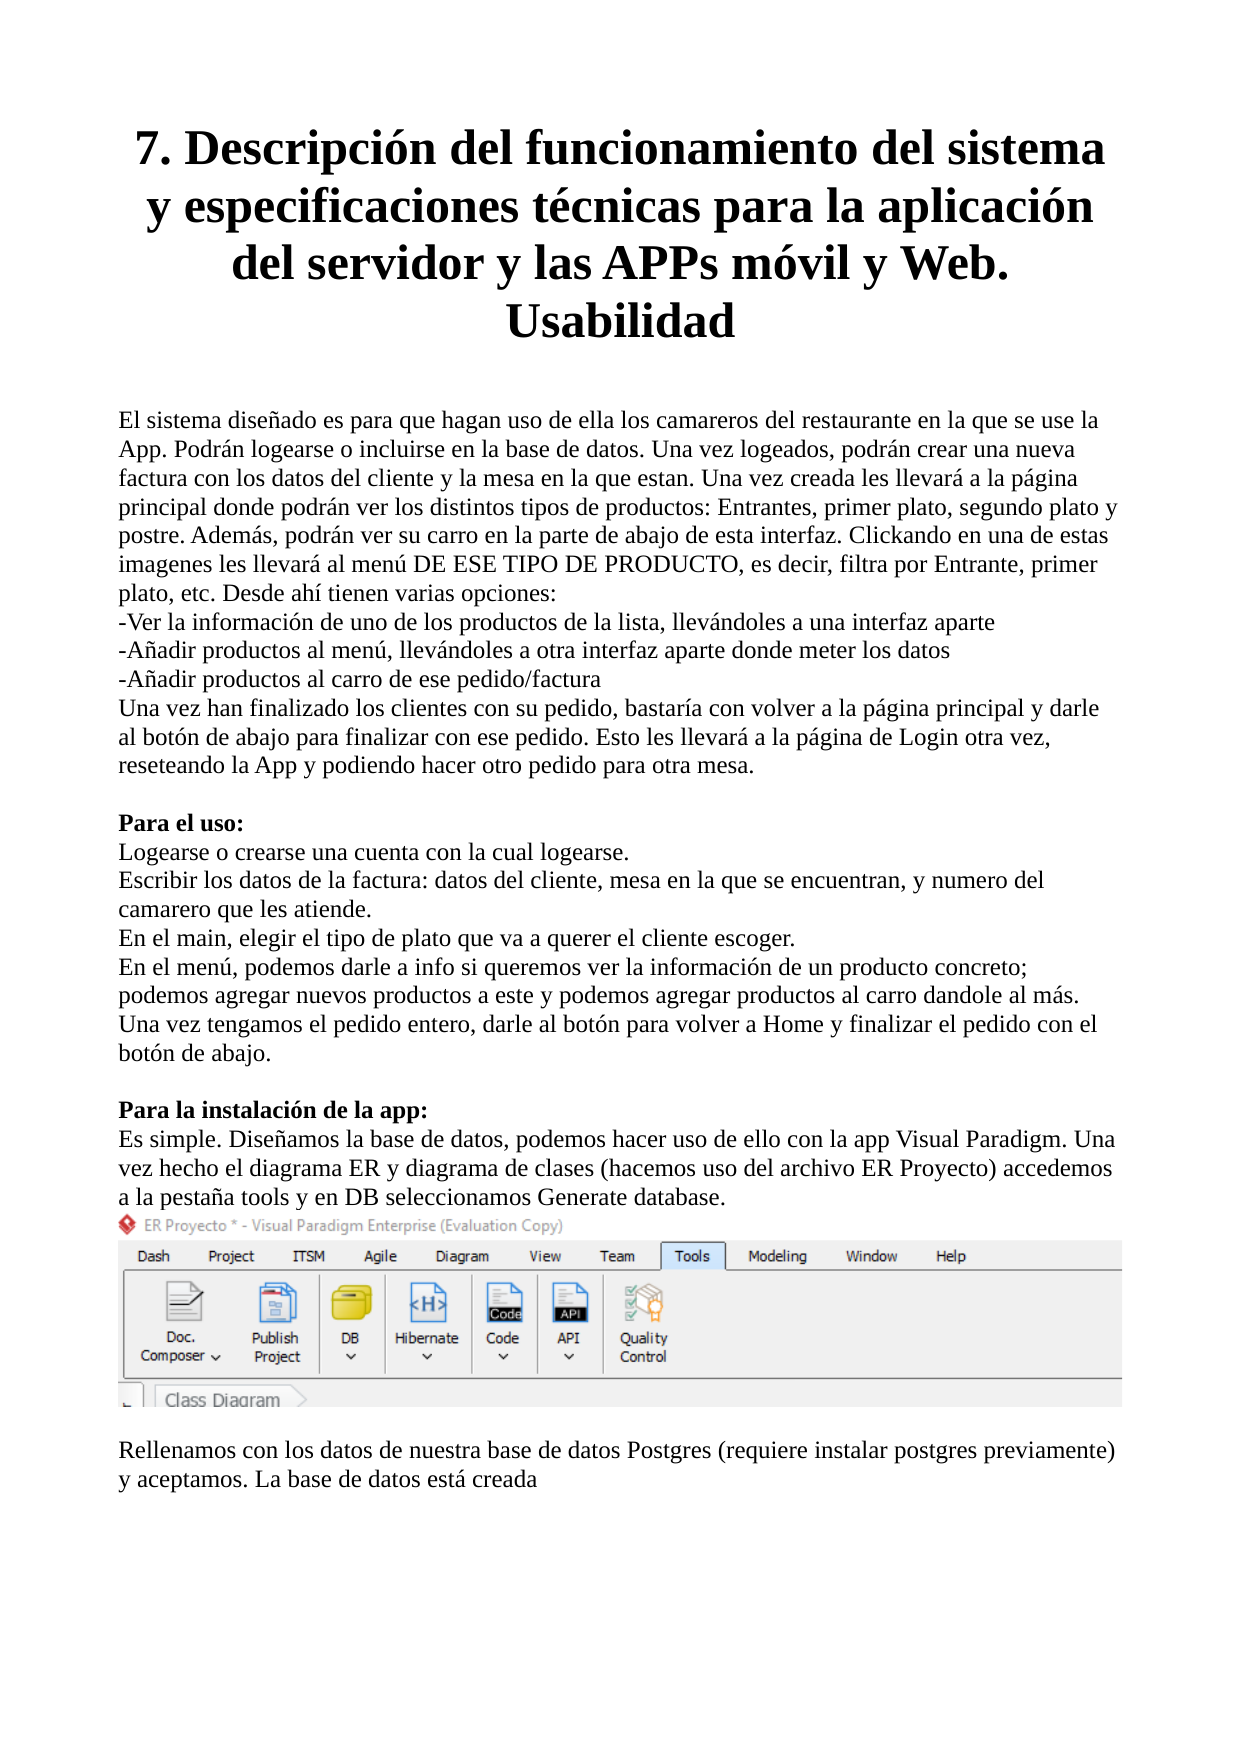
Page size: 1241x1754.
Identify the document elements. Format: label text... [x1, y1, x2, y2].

text El sistema diseñado es para que hagan uso de ella los camareros del restaurante en la que se use la App. Podrán logearse o incluirse en la base de datos. Una vez logeados, podrán crear una nueva factura con los datos del cliente y la mesa en la que estan. Una vez creada les llevará a la página principal donde podrán ver los distintos tipos de productos: Entrantes, primer plato, segundo plato y postre. Además, podrán ver su carro en la parte de abajo de esta interfaz. Clickando en una de estas imagenes les llevará al menú DE ESE TIPO DE PRODUCTO, es decir, filtra por Entrante, primer plato, etc. Desde ahí tienen varias opciones: [118, 406, 1122, 607]
text Para la instalación de la app: [118, 1096, 1122, 1124]
text Rellenamos con los datos de nuestra base de datos Postgres (requiere instalar postgres previamente) y aceptamos. La base de datos está creada [118, 1435, 1122, 1492]
text Es simple. Diseñamos la base de datos, podemos hacer uso de ello con la app Visual Paradigm. Una vez hecho el diagrama ER y diagrama de clases (hacemos uso del archivo ER Proyecto) accedemos a la pestaña tools y en DB seleccionamos Generate database. [118, 1124, 1122, 1210]
text Una vez tengamos el pedido entero, darle al botón para volver a Home y finalizar el pedido con el botón de abajo. [118, 1009, 1122, 1067]
picture [118, 1210, 1123, 1407]
text -Añadir productos al menú, llevándoles a otra interfaz aparte donde meter los datos [118, 636, 1122, 664]
text Una vez han finalizado los clientes con su pedido, bastaría con volver a la página principal y darle al botón de abajo para finalizar con ese pedido. Esto les llevará a la página de Login otra vez, reseteando la App y podiendo hacer otro pedido para otra mesa. [118, 693, 1122, 779]
text -Ver la información de uno de los productos de la lista, llevándoles a una interfaz aparte [118, 607, 1122, 636]
text Para el uso: [118, 808, 1122, 837]
text 7. Descripción del funcionamiento del sistema y especificaciones técnicas para la aplicación del servidor y las APPs móvil y Web. Usabilidad [118, 118, 1122, 348]
text -Añadir productos al carro de ese pedido/factura [118, 664, 1122, 693]
text En el menú, podemos darle a info si queremos ver la información de un producto concreto; podemos agregar nuevos productos a este y podemos agregar productos al carro dandole al más. [118, 952, 1122, 1009]
text Escribir los datos de la factura: datos del cliente, mesa en la que se encuentran, y numero del camarero que les atiende. [118, 866, 1122, 923]
text En el main, elegir el tipo de plato que va a querer el cliente escoger. [118, 923, 1122, 952]
text Logearse o crearse una cuenta con la cual logearse. [118, 837, 1122, 866]
